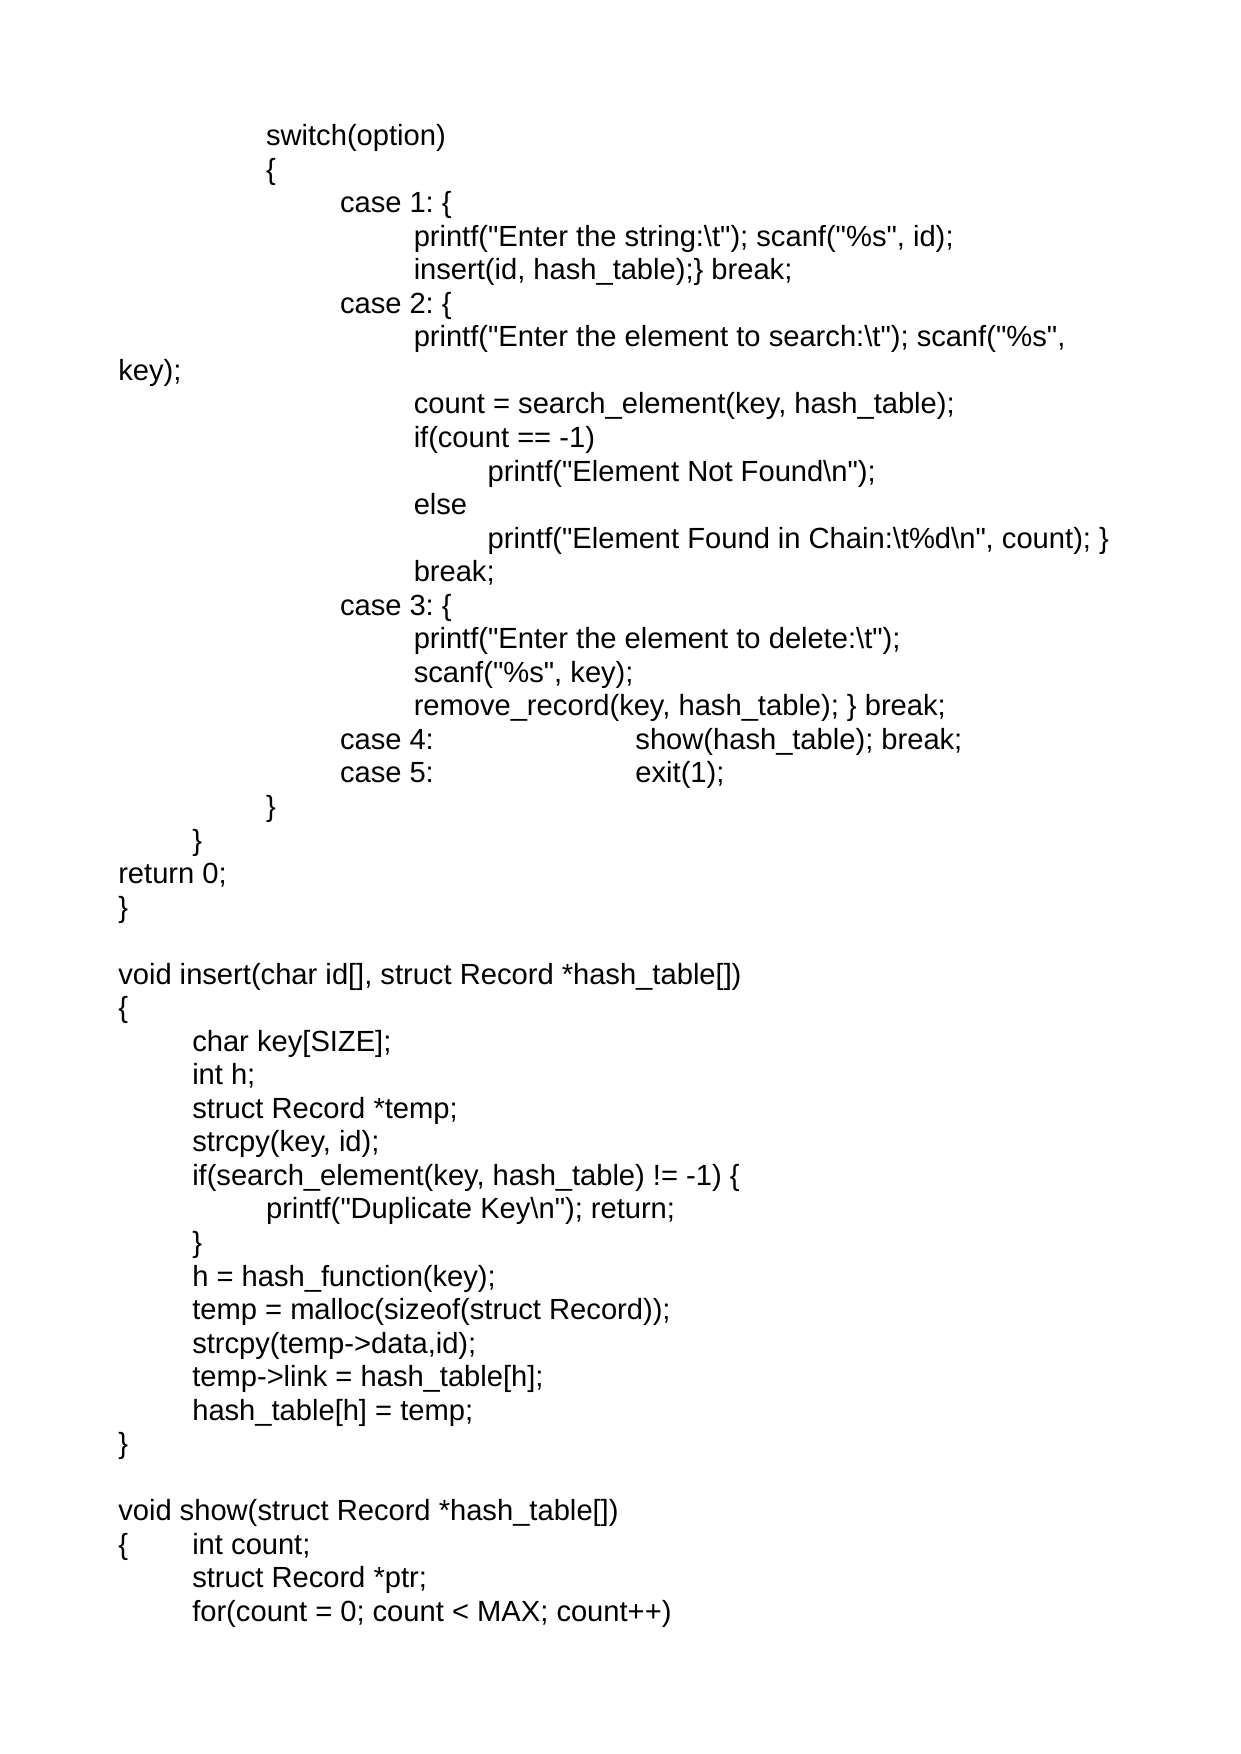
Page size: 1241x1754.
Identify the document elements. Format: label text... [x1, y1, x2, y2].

text char key[SIZE]; [118, 1024, 1122, 1057]
text if(search_element(key, hash_table) != -1) { [118, 1158, 1122, 1191]
text } [118, 889, 1122, 923]
text insert(id, hash_table);} break; [118, 252, 1122, 286]
text case 4: show(hash_table); break; [118, 722, 1122, 755]
text strcpy(temp->data,id); [118, 1326, 1122, 1359]
text temp = malloc(sizeof(struct Record)); [118, 1292, 1122, 1326]
text case 2: { [118, 286, 1122, 319]
text { [118, 990, 1122, 1024]
text case 5: exit(1); [118, 755, 1122, 789]
text remove_record(key, hash_table); } break; [118, 688, 1122, 722]
text struct Record *temp; [118, 1091, 1122, 1124]
text temp->link = hash_table[h]; [118, 1359, 1122, 1393]
text hash_table[h] = temp; [118, 1393, 1122, 1426]
text printf("Enter the element to delete:\t"); [118, 621, 1122, 655]
text break; [118, 554, 1122, 588]
text case 1: { [118, 185, 1122, 219]
text for(count = 0; count < MAX; count++) [118, 1594, 1122, 1627]
text printf("Element Found in Chain:\t%d\n", count); } [118, 521, 1122, 554]
text void insert(char id[], struct Record *hash_table[]) [118, 957, 1122, 990]
text scanf("%s", key); [118, 655, 1122, 688]
text { int count; [118, 1527, 1122, 1560]
text strcpy(key, id); [118, 1124, 1122, 1158]
text printf("Enter the element to search:\t"); scanf("%s", key); [118, 319, 1122, 386]
text if(count == -1) [118, 420, 1122, 453]
text printf("Enter the string:\t"); scanf("%s", id); [118, 219, 1122, 252]
text } [118, 789, 1122, 822]
text } [118, 1225, 1122, 1258]
text case 3: { [118, 588, 1122, 621]
text struct Record *ptr; [118, 1560, 1122, 1594]
text void show(struct Record *hash_table[]) [118, 1493, 1122, 1527]
text { [118, 152, 1122, 185]
text int h; [118, 1057, 1122, 1091]
text count = search_element(key, hash_table); [118, 386, 1122, 420]
text } [118, 1426, 1122, 1460]
text printf("Element Not Found\n"); [118, 453, 1122, 487]
text } [118, 822, 1122, 856]
text return 0; [118, 856, 1122, 889]
text else [118, 487, 1122, 521]
text printf("Duplicate Key\n"); return; [118, 1191, 1122, 1225]
text h = hash_function(key); [118, 1258, 1122, 1292]
text switch(option) [118, 118, 1122, 152]
